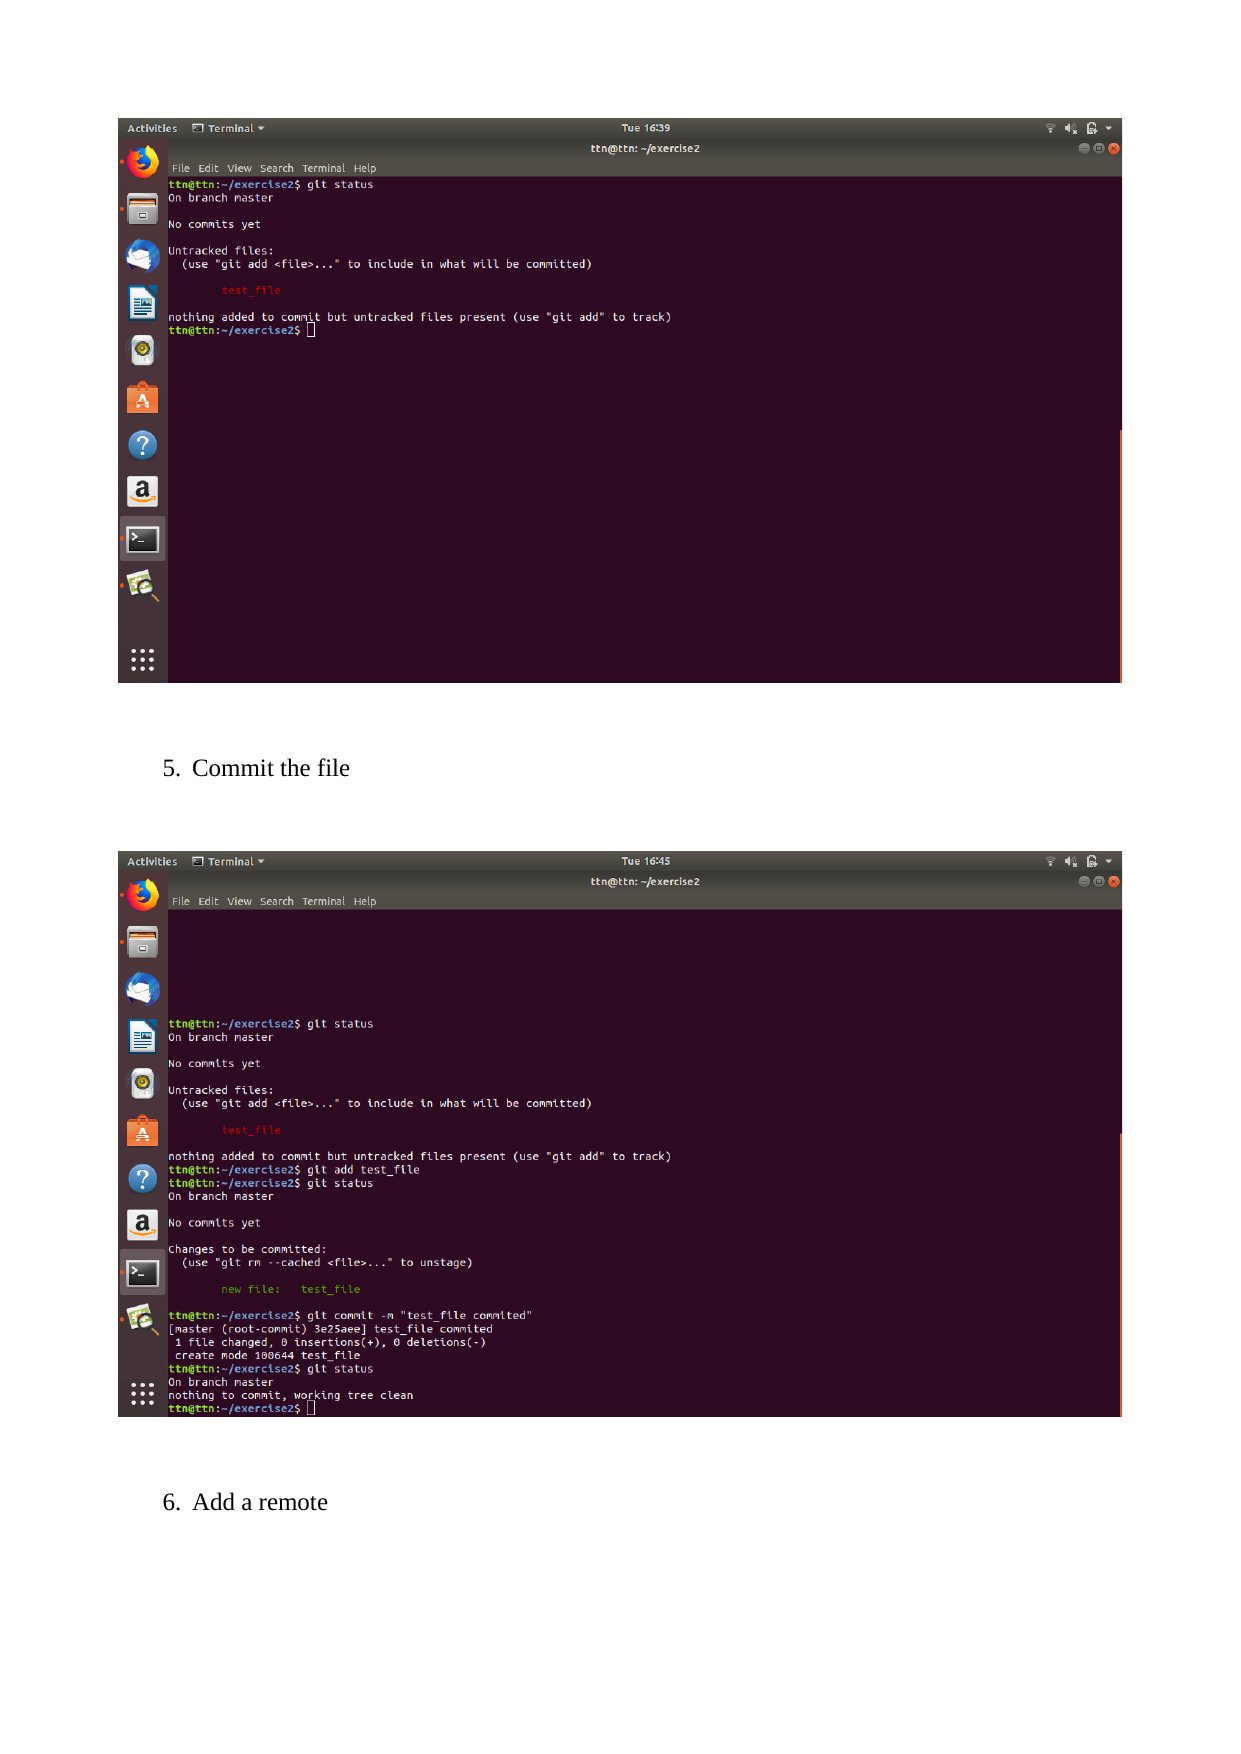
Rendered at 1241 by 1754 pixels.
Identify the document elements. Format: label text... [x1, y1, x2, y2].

picture [118, 118, 1123, 683]
list Add a remote [162, 1487, 1122, 1515]
picture [118, 851, 1123, 1417]
list Commit the file [162, 753, 1122, 782]
